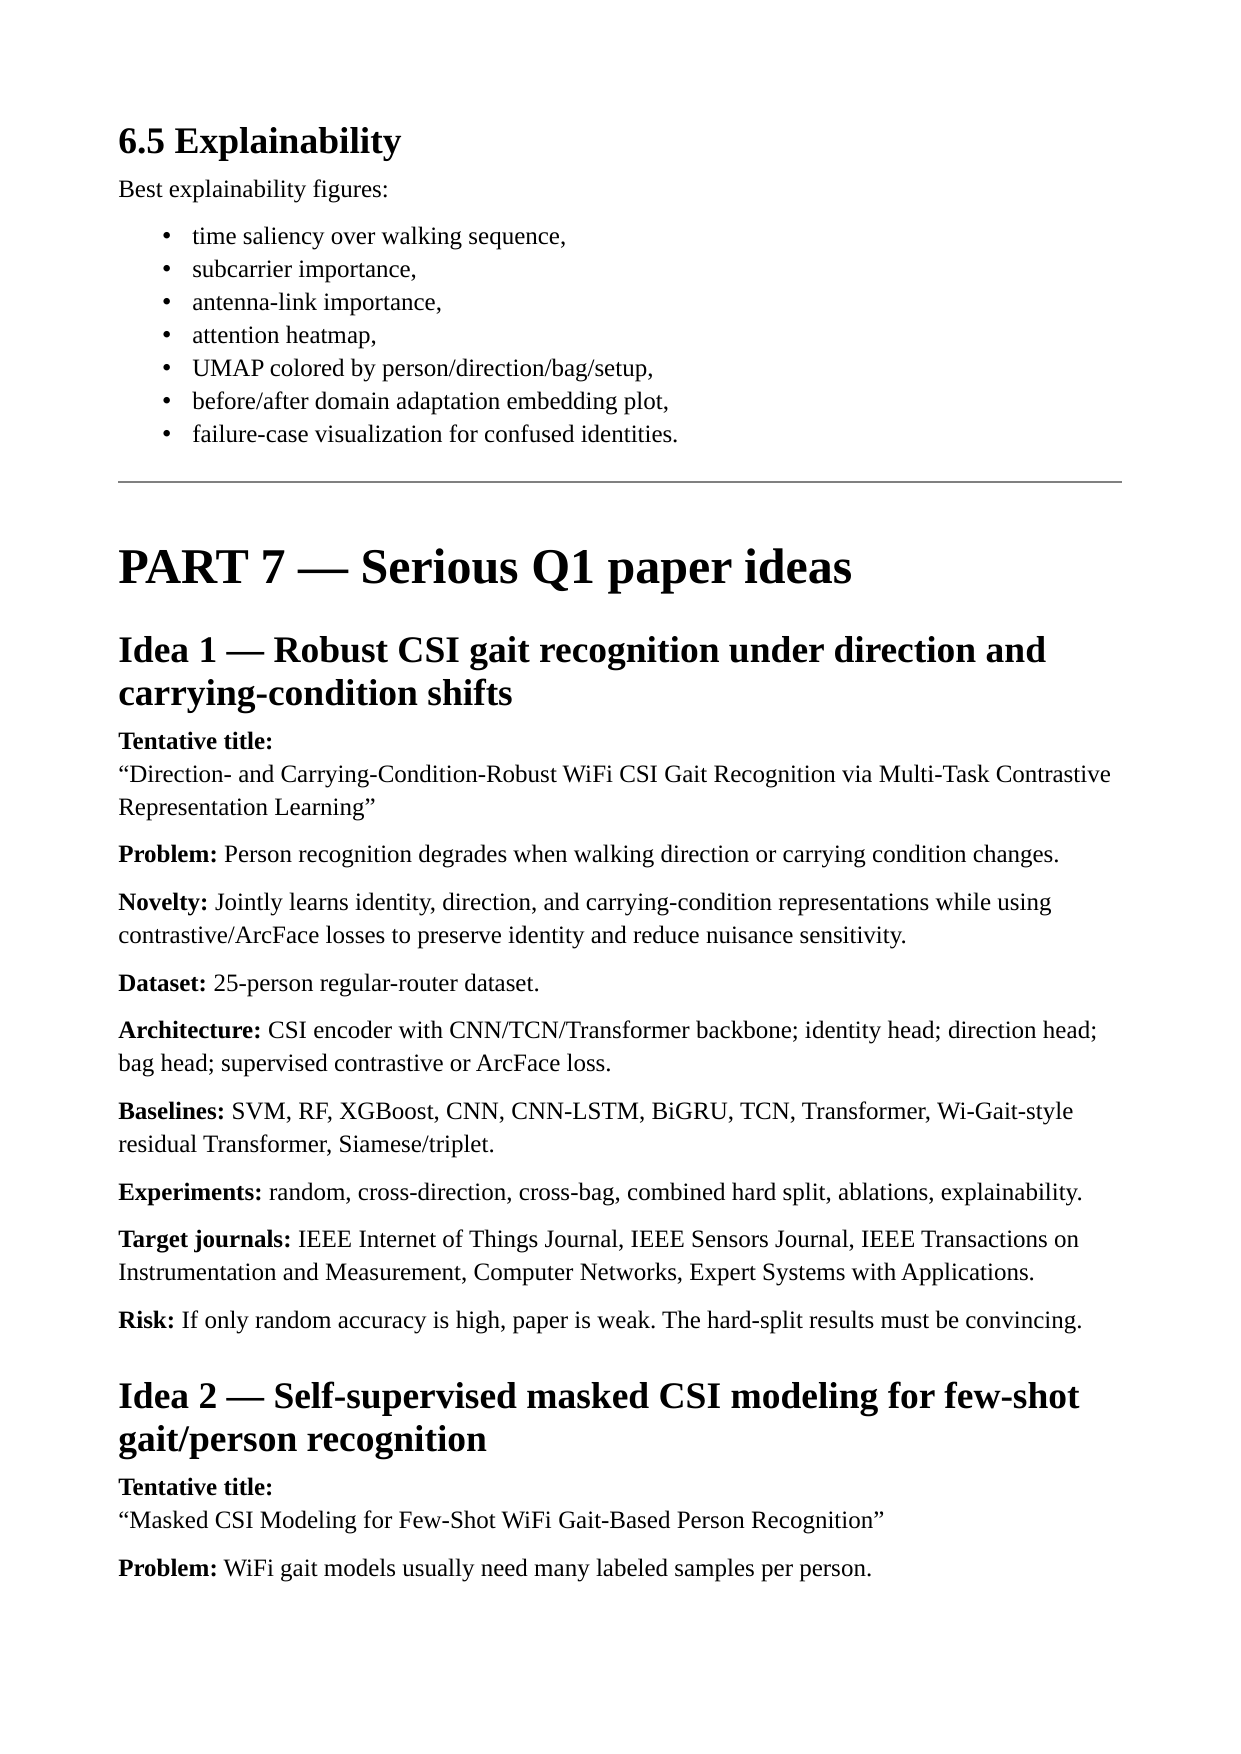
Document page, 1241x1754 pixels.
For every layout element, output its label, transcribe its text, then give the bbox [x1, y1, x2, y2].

list antenna-link importance, [162, 287, 1122, 316]
list time saliency over walking sequence, [162, 221, 1122, 250]
text Baselines: SVM, RF, XGBoost, CNN, CNN-LSTM, BiGRU, TCN, Transformer, Wi-Gait-style residual Transformer, Siamese/triplet. [118, 1096, 1122, 1158]
text Architecture: CSI encoder with CNN/TCN/Transformer backbone; identity head; direction head; bag head; supervised contrastive or ArcFace loss. [118, 1015, 1122, 1077]
subtitle Idea 1 — Robust CSI gait recognition under direction and carrying-condition shifts [118, 627, 1122, 713]
text Problem: Person recognition degrades when walking direction or carrying condition changes. [118, 839, 1122, 868]
list failure-case visualization for confused identities. [162, 419, 1122, 448]
text Target journals: IEEE Internet of Things Journal, IEEE Sensors Journal, IEEE Transactions on Instrumentation and Measurement, Computer Networks, Expert Systems with Applications. [118, 1224, 1122, 1286]
text Dataset: 25-person regular-router dataset. [118, 968, 1122, 997]
text Novelty: Jointly learns identity, direction, and carrying-condition representations while using contrastive/ArcFace losses to preserve identity and reduce nuisance sensitivity. [118, 887, 1122, 949]
text Risk: If only random accuracy is high, paper is weak. The hard-split results must be convincing. [118, 1305, 1122, 1334]
subtitle PART 7 — Serious Q1 paper ideas [118, 536, 1122, 594]
list subcarrier importance, [162, 254, 1122, 283]
text Problem: WiFi gait models usually need many labeled samples per person. [118, 1553, 1122, 1581]
subtitle 6.5 Explainability [118, 118, 1122, 161]
text Best explainability figures: [118, 174, 1122, 202]
text Tentative title: “Direction- and Carrying-Condition-Robust WiFi CSI Gait Recognition via Multi-Task Contrastive Representation Learning” [118, 726, 1122, 821]
list UMAP colored by person/direction/bag/setup, [162, 353, 1122, 382]
subtitle Idea 2 — Self-supervised masked CSI modeling for few-shot gait/person recognition [118, 1373, 1122, 1459]
text Tentative title: “Masked CSI Modeling for Few-Shot WiFi Gait-Based Person Recognition” [118, 1472, 1122, 1534]
text Experiments: random, cross-direction, cross-bag, combined hard split, ablations, explainability. [118, 1177, 1122, 1205]
list attention heatmap, [162, 320, 1122, 349]
list before/after domain adaptation embedding plot, [162, 386, 1122, 415]
